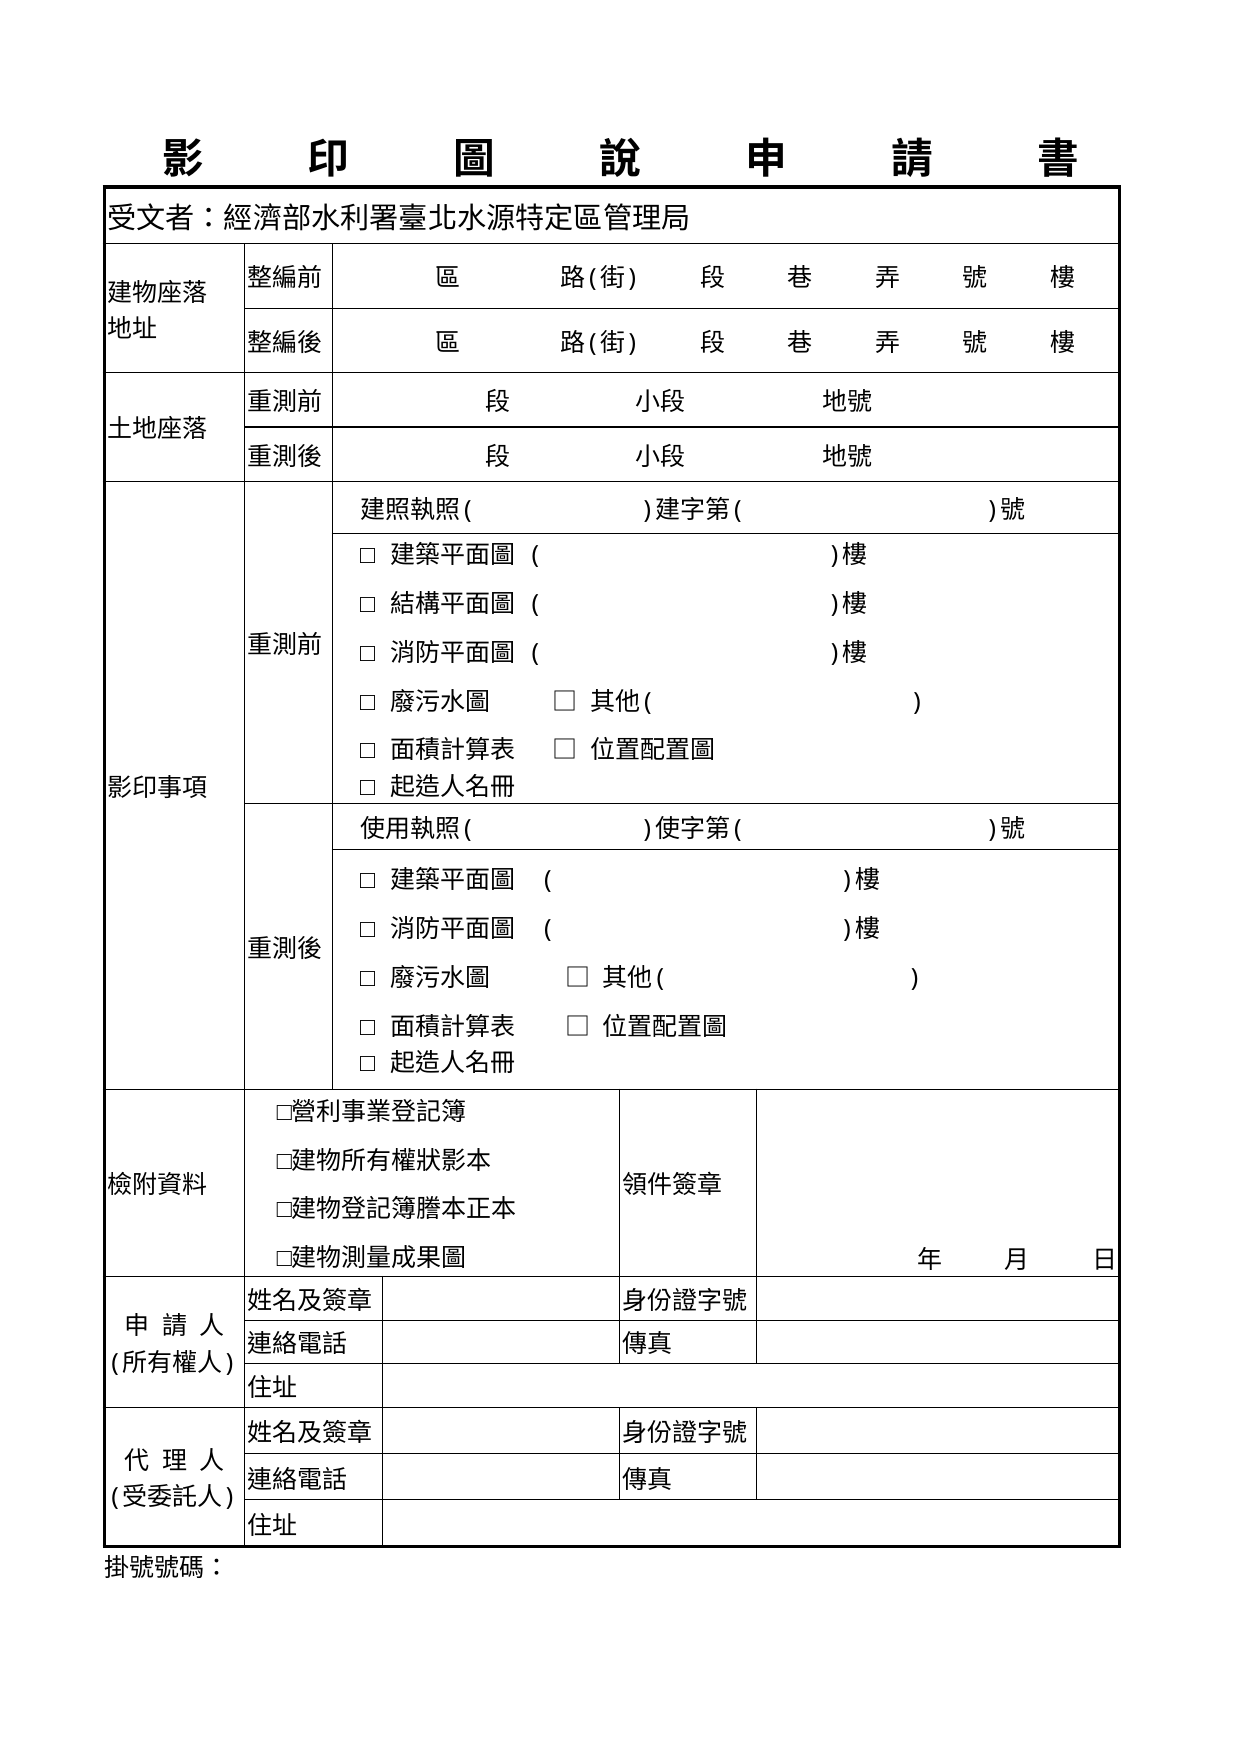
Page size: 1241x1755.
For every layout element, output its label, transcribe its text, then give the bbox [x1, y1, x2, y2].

table_cell [383, 1364, 1118, 1407]
table_cell 整編後 [245, 309, 332, 372]
table_cell [383, 1277, 619, 1319]
table_cell 區 路(街) 段 巷 弄 號 樓 [333, 309, 1118, 372]
table_cell 姓名及簽章 [245, 1277, 382, 1319]
table_cell 傳真 [620, 1454, 756, 1499]
table_cell [757, 1277, 1118, 1319]
table_cell 重測後 [245, 428, 332, 481]
table_cell 重測後 [245, 804, 332, 1088]
table_cell 領件簽章 [620, 1090, 756, 1276]
table_cell [757, 1408, 1118, 1453]
table_cell 段 小段 地號 [333, 373, 1118, 426]
table_cell 住址 [245, 1364, 382, 1407]
table_cell [383, 1408, 619, 1453]
table_cell 申 請 人 (所有權人) [106, 1277, 244, 1407]
text 掛號號碼： [104, 1548, 1136, 1584]
table_cell 區 路(街) 段 巷 弄 號 樓 [333, 244, 1118, 308]
table_cell 身份證字號 [620, 1277, 756, 1319]
table_cell 連絡電話 [245, 1321, 382, 1363]
table_cell [757, 1454, 1118, 1499]
table_cell 建物座落 地址 [106, 244, 244, 372]
table_cell 使用執照( )使字第( )號 [333, 804, 1118, 848]
table_cell 重測前 [245, 482, 332, 803]
table_cell [383, 1500, 1118, 1544]
table_cell □營利事業登記簿 □建物所有權狀影本 □建物登記簿謄本正本 □建物測量成果圖 [245, 1090, 619, 1276]
table_cell □ 建築平面圖 ( )樓 □ 結構平面圖 ( )樓 □ 消防平面圖 ( )樓 □ 廢污水圖 □ 其他( ) □ 面積計算表 □ 位置配置圖 □ 起造人名冊 [333, 534, 1118, 803]
text 影 印 圖 說 申 請 書 [104, 125, 1136, 185]
table_cell 身份證字號 [620, 1408, 756, 1453]
table_cell 連絡電話 [245, 1454, 382, 1499]
table_cell 整編前 [245, 244, 332, 308]
table_cell 土地座落 [106, 373, 244, 481]
table_cell 代 理 人 (受委託人) [106, 1408, 244, 1544]
table_cell □ 建築平面圖 ( )樓 □ 消防平面圖 ( )樓 □ 廢污水圖 □ 其他( ) □ 面積計算表 □ 位置配置圖 □ 起造人名冊 [333, 850, 1118, 1088]
table_cell 傳真 [620, 1321, 756, 1363]
table_cell 建照執照( )建字第( )號 [333, 482, 1118, 533]
table_cell 段 小段 地號 [333, 428, 1118, 481]
table_cell 住址 [245, 1500, 382, 1544]
table_cell 姓名及簽章 [245, 1408, 382, 1453]
table_cell 檢附資料 [106, 1090, 244, 1276]
table_cell [383, 1321, 619, 1363]
table_cell 年 月 日 [757, 1090, 1118, 1276]
table_cell [757, 1321, 1118, 1363]
table_header 受文者：經濟部水利署臺北水源特定區管理局 [106, 189, 1118, 243]
table_cell 重測前 [245, 373, 332, 426]
table_cell [383, 1454, 619, 1499]
table_cell 影印事項 [106, 482, 244, 1088]
